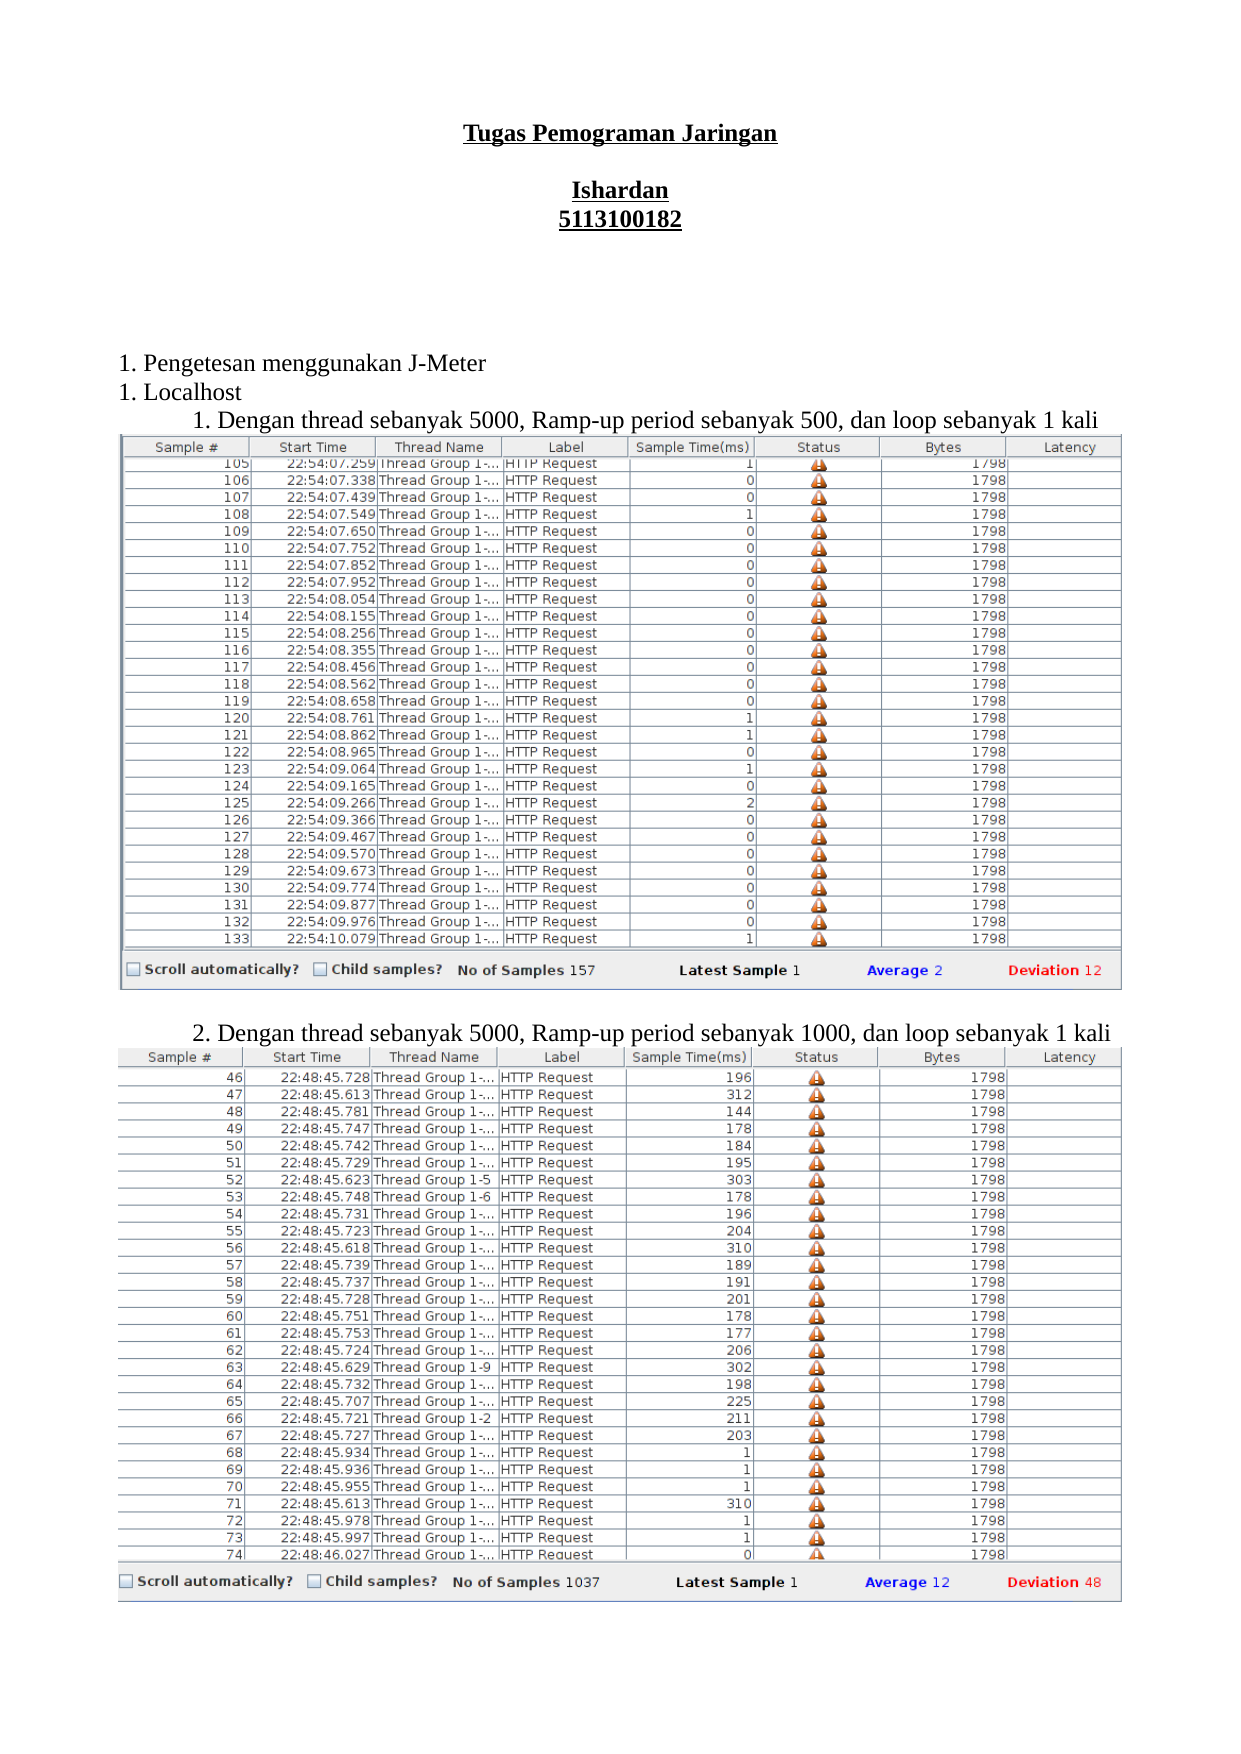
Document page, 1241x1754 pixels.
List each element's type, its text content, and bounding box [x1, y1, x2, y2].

picture [118, 434, 1123, 990]
text Tugas Pemograman Jaringan [118, 118, 1122, 147]
text 1. Localhost [118, 377, 1122, 406]
text 1. Dengan thread sebanyak 5000, Ramp-up period sebanyak 500, dan loop sebanyak 1 kali [118, 406, 1122, 434]
text Ishardan [118, 176, 1122, 204]
text 5113100182 [118, 204, 1122, 233]
text 2. Dengan thread sebanyak 5000, Ramp-up period sebanyak 1000, dan loop sebanyak 1 kali [118, 1018, 1122, 1047]
text 1. Pengetesan menggunakan J-Meter [118, 348, 1122, 377]
picture [118, 1047, 1123, 1602]
